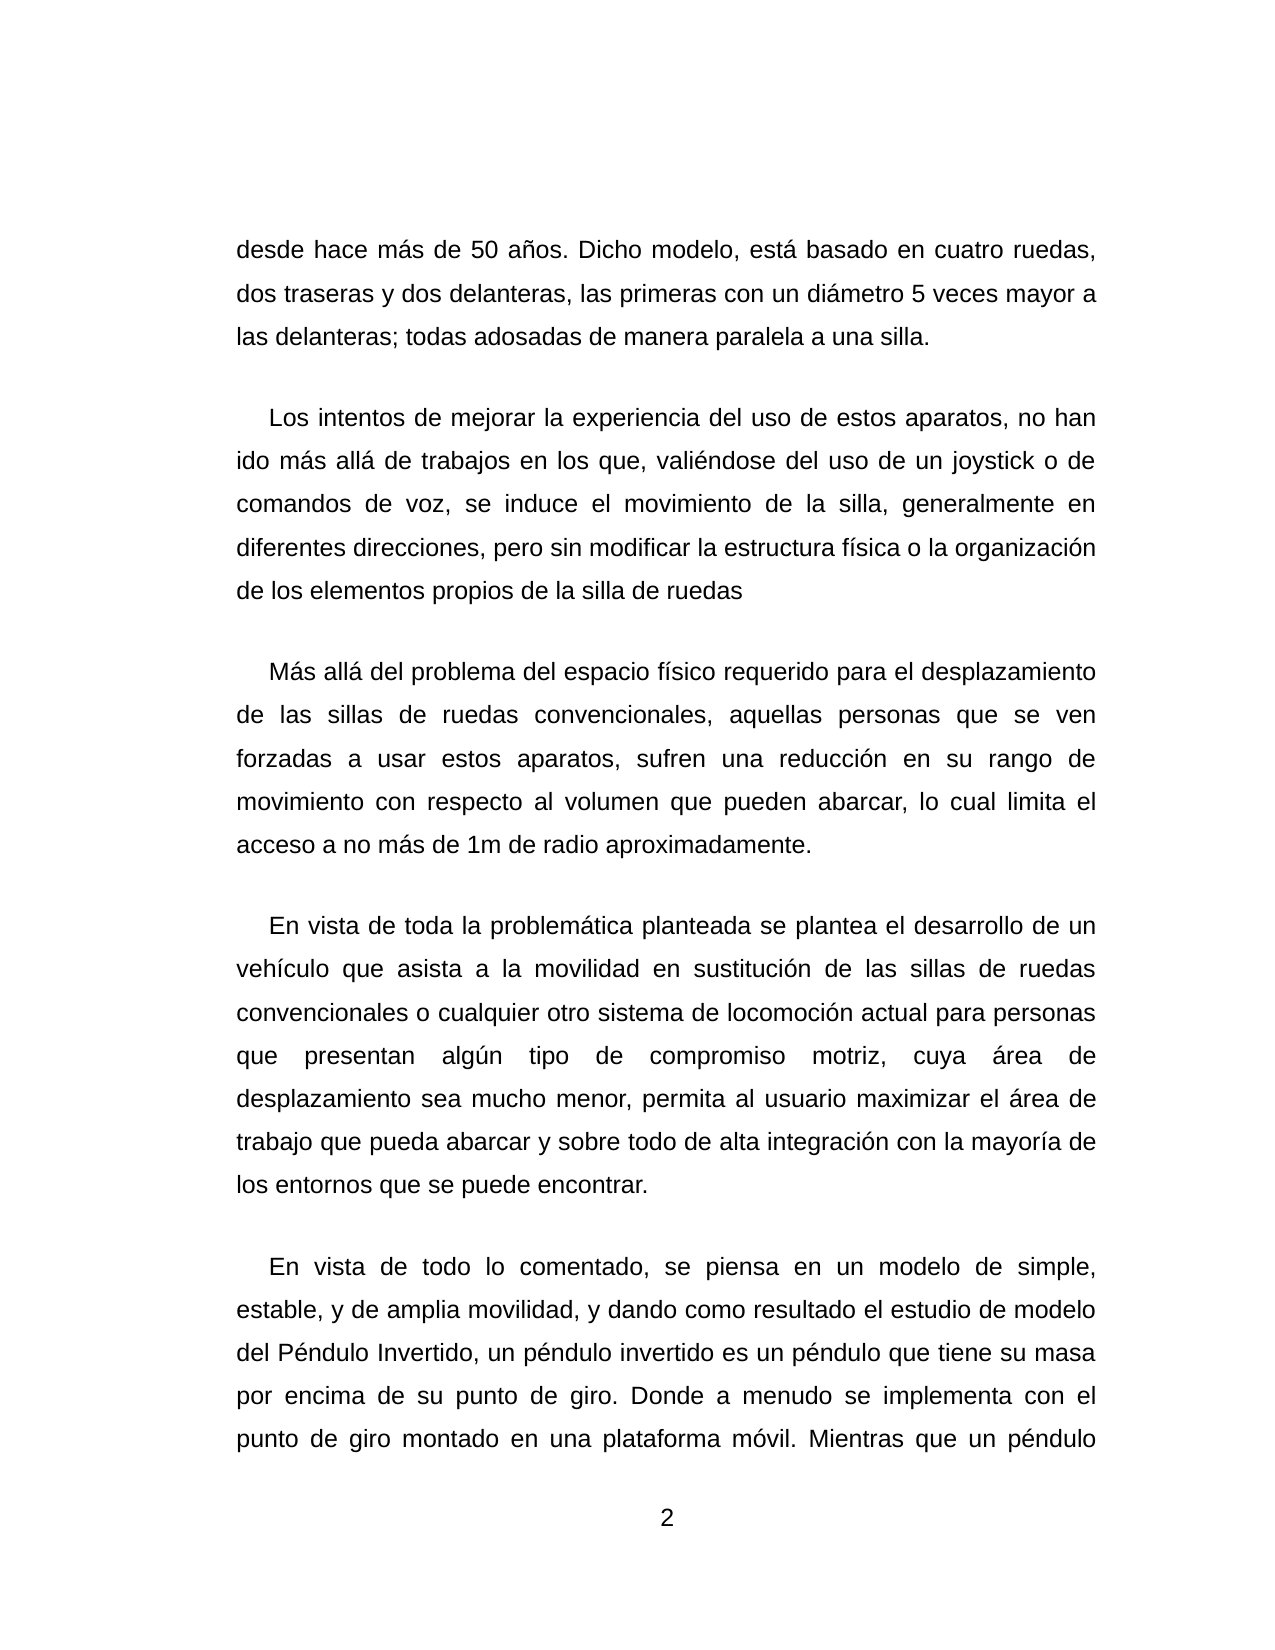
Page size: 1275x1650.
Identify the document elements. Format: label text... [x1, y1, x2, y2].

text desde hace más de 50 años. Dicho modelo, está basado en cuatro ruedas, dos traseras y dos delanteras, las primeras con un diámetro 5 veces mayor a las delanteras; todas adosadas de manera paralela a una silla. [236, 235, 1098, 350]
text Los intentos de mejorar la experiencia del uso de estos aparatos, no han ido más allá de trabajos en los que, valiéndose del uso de un joystick o de comandos de voz, se induce el movimiento de la silla, generalmente en diferentes direcciones, pero sin modificar la estructura física o la organización de los elementos propios de la silla de ruedas [236, 403, 1098, 604]
text En vista de toda la problemática planteada se plantea el desarrollo de un vehículo que asista a la movilidad en sustitución de las sillas de ruedas convencionales o cualquier otro sistema de locomoción actual para personas que presentan algún tipo de compromiso motriz, cuya área de desplazamiento sea mucho menor, permita al usuario maximizar el área de trabajo que pueda abarcar y sobre todo de alta integración con la mayoría de los entornos que se puede encontrar. [236, 911, 1098, 1199]
text En vista de todo lo comentado, se piensa en un modelo de simple, estable, y de amplia movilidad, y dando como resultado el estudio de modelo del Péndulo Invertido, un péndulo invertido es un péndulo que tiene su masa por encima de su punto de giro. Donde a menudo se implementa con el punto de giro montado en una plataforma móvil. Mientras que un péndulo [236, 1252, 1098, 1453]
text Más allá del problema del espacio físico requerido para el desplazamiento de las sillas de ruedas convencionales, aquellas personas que se ven forzadas a usar estos aparatos, sufren una reducción en su rango de movimiento con respecto al volumen que pueden abarcar, lo cual limita el acceso a no más de 1m de radio aproximadamente. [236, 657, 1098, 858]
